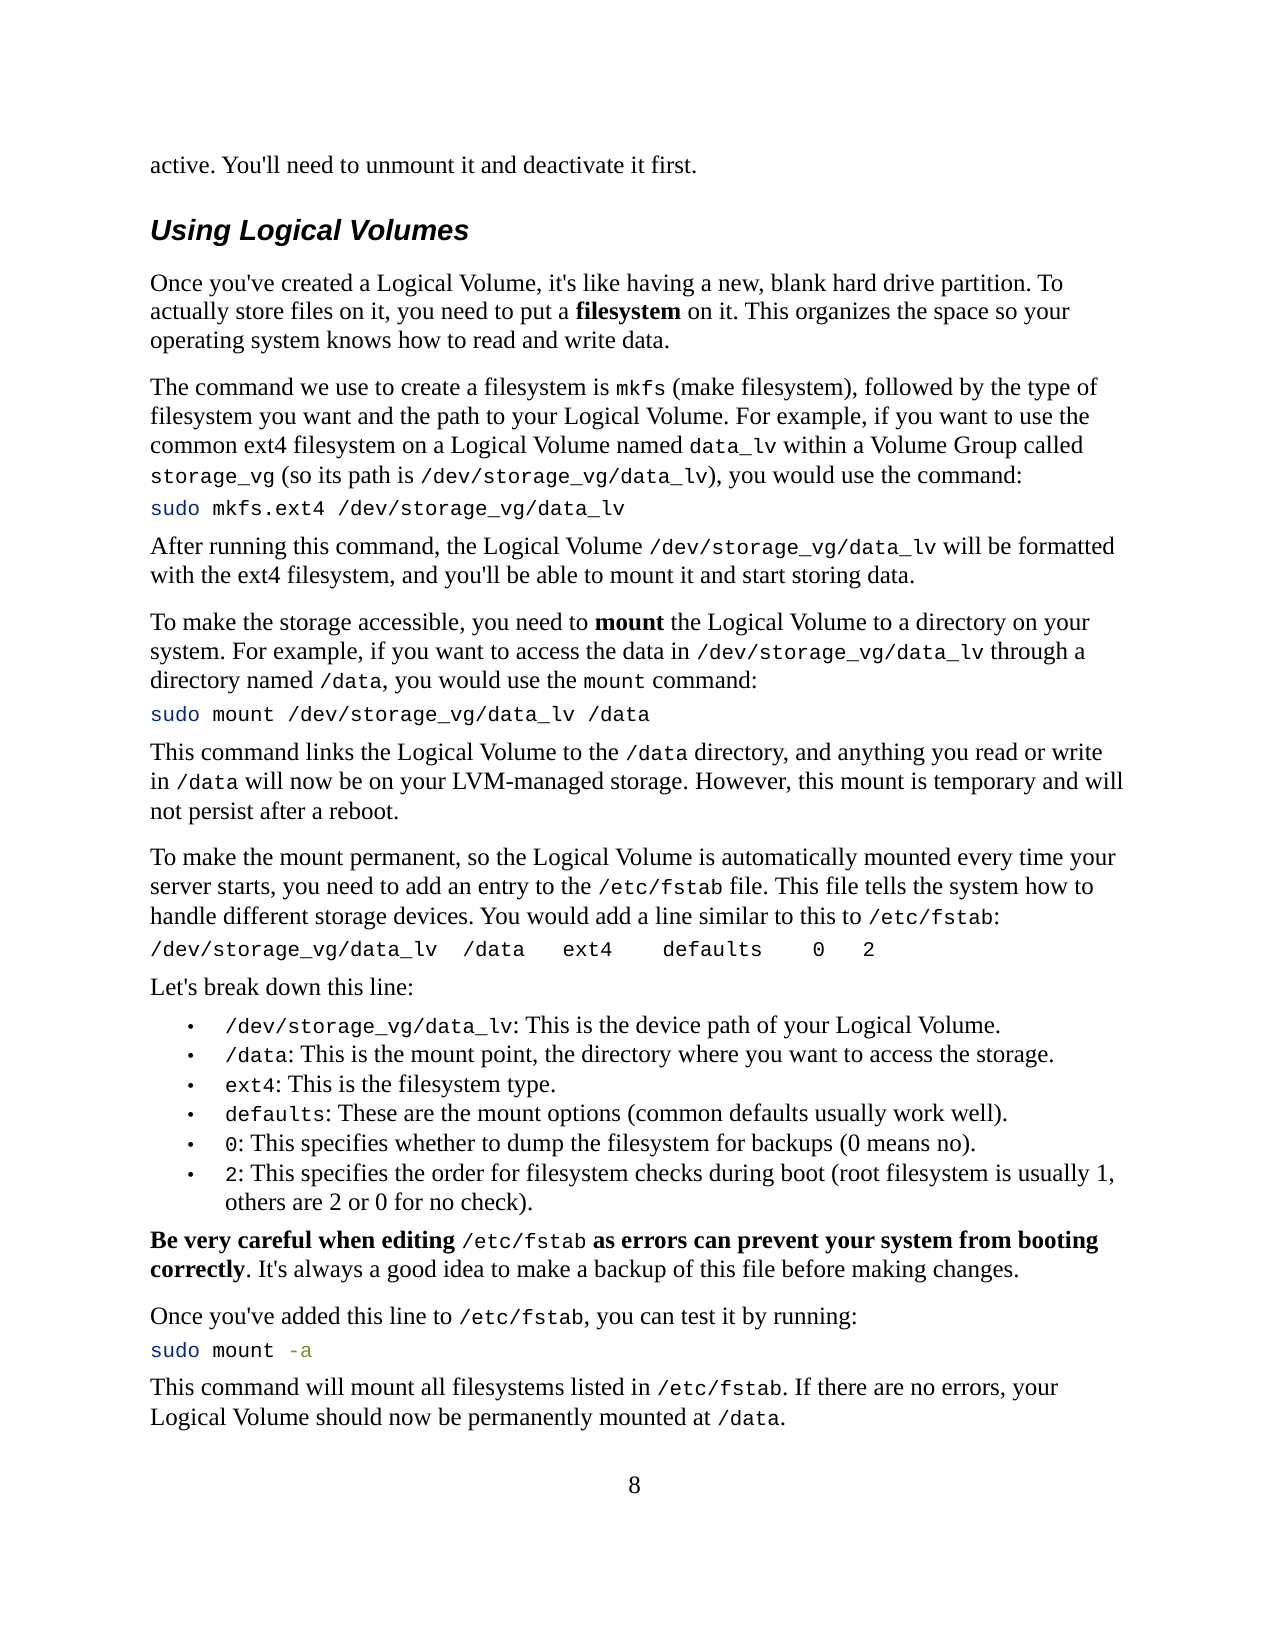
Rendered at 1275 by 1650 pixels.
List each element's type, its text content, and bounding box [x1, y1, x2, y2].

text sudo mount /dev/storage_vg/data_lv /data [150, 704, 1125, 728]
text After running this command, the Logical Volume /dev/storage_vg/data_lv will be formatted with the ext4 filesystem, and you'll be able to mount it and start storing data. [150, 531, 1125, 589]
text sudo mount -a [150, 1340, 1125, 1363]
list defaults: These are the mount options (common defaults usually work well). [187, 1098, 1125, 1128]
subtitle Using Logical Volumes [150, 213, 1125, 246]
list /dev/storage_vg/data_lv: This is the device path of your Logical Volume. [187, 1010, 1125, 1039]
text sudo mkfs.ext4 /dev/storage_vg/data_lv [150, 498, 1125, 522]
text To make the mount permanent, so the Logical Volume is automatically mounted every time your server starts, you need to add an entry to the /etc/fstab file. This file tells the system how to handle different storage devices. You would add a line similar to this to /etc/fstab: [150, 842, 1125, 930]
list /data: This is the mount point, the directory where you want to access the storage. [187, 1039, 1125, 1069]
text The command we use to create a filesystem is mkfs (make filesystem), followed by the type of filesystem you want and the path to your Logical Volume. For example, if you want to use the common ext4 filesystem on a Logical Volume named data_lv within a Volume Group called storage_vg (so its path is /dev/storage_vg/data_lv), you would use the command: [150, 372, 1125, 489]
list ext4: This is the filesystem type. [187, 1069, 1125, 1098]
list 0: This specifies whether to dump the filesystem for backups (0 means no). [187, 1128, 1125, 1158]
text To make the storage accessible, you need to mount the Logical Volume to a directory on your system. For example, if you want to access the data in /dev/storage_vg/data_lv through a directory named /data, you would use the mount command: [150, 607, 1125, 695]
text active. You'll need to unmount it and deactivate it first. [150, 150, 1125, 179]
text /dev/storage_vg/data_lv /data ext4 defaults 0 2 [150, 939, 1125, 963]
list 2: This specifies the order for filesystem checks during boot (root filesystem is usually 1, others are 2 or 0 for no check). [187, 1158, 1125, 1216]
text Once you've added this line to /etc/fstab, you can test it by running: [150, 1301, 1125, 1331]
text This command will mount all filesystems listed in /etc/fstab. If there are no errors, your Logical Volume should now be permanently mounted at /data. [150, 1372, 1125, 1431]
text Once you've created a Logical Volume, it's like having a new, blank hard drive partition. To actually store files on it, you need to put a filesystem on it. This organizes the space so your operating system knows how to read and write data. [150, 268, 1125, 354]
text Let's break down this line: [150, 972, 1125, 1001]
text Be very careful when editing /etc/fstab as errors can prevent your system from booting correctly. It's always a good idea to make a backup of this file before making changes. [150, 1225, 1125, 1283]
text This command links the Logical Volume to the /data directory, and anything you read or write in /data will now be on your LVM-managed storage. However, this mount is temporary and will not persist after a reboot. [150, 737, 1125, 824]
